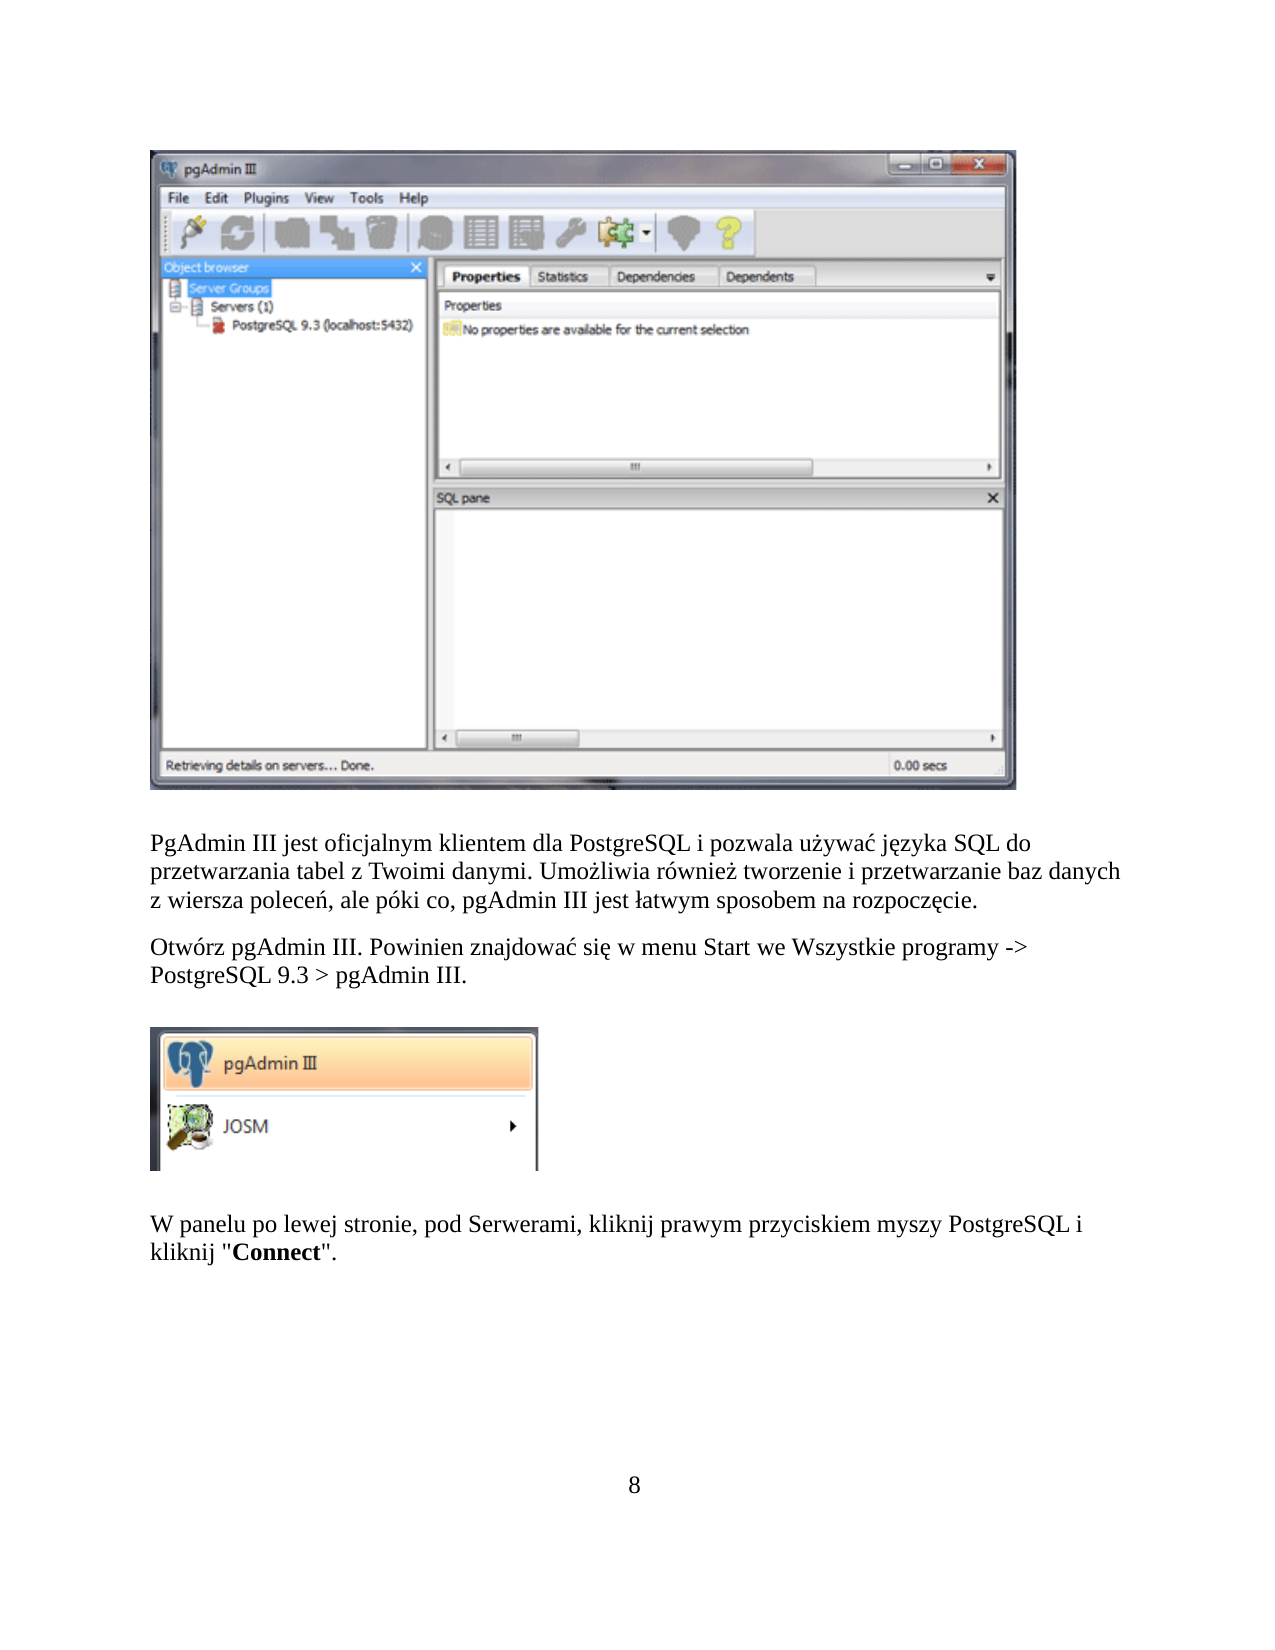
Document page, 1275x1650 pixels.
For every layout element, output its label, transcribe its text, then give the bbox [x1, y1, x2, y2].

picture [150, 150, 1017, 790]
text Otwórz pgAdmin III. Powinien znajdować się w menu Start we Wszystkie programy -> PostgreSQL 9.3 > pgAdmin III. [150, 932, 1125, 1018]
picture [150, 1027, 539, 1171]
text W panelu po lewej stronie, pod Serwerami, kliknij prawym przyciskiem myszy PostgreSQL i kliknij "Connect". [150, 1209, 1125, 1266]
text PgAdmin III jest oficjalnym klientem dla PostgreSQL i pozwala używać języka SQL do przetwarzania tabel z Twoimi danymi. Umożliwia również tworzenie i przetwarzanie baz danych z wiersza poleceń, ale póki co, pgAdmin III jest łatwym sposobem na rozpoczęcie. [150, 828, 1125, 914]
